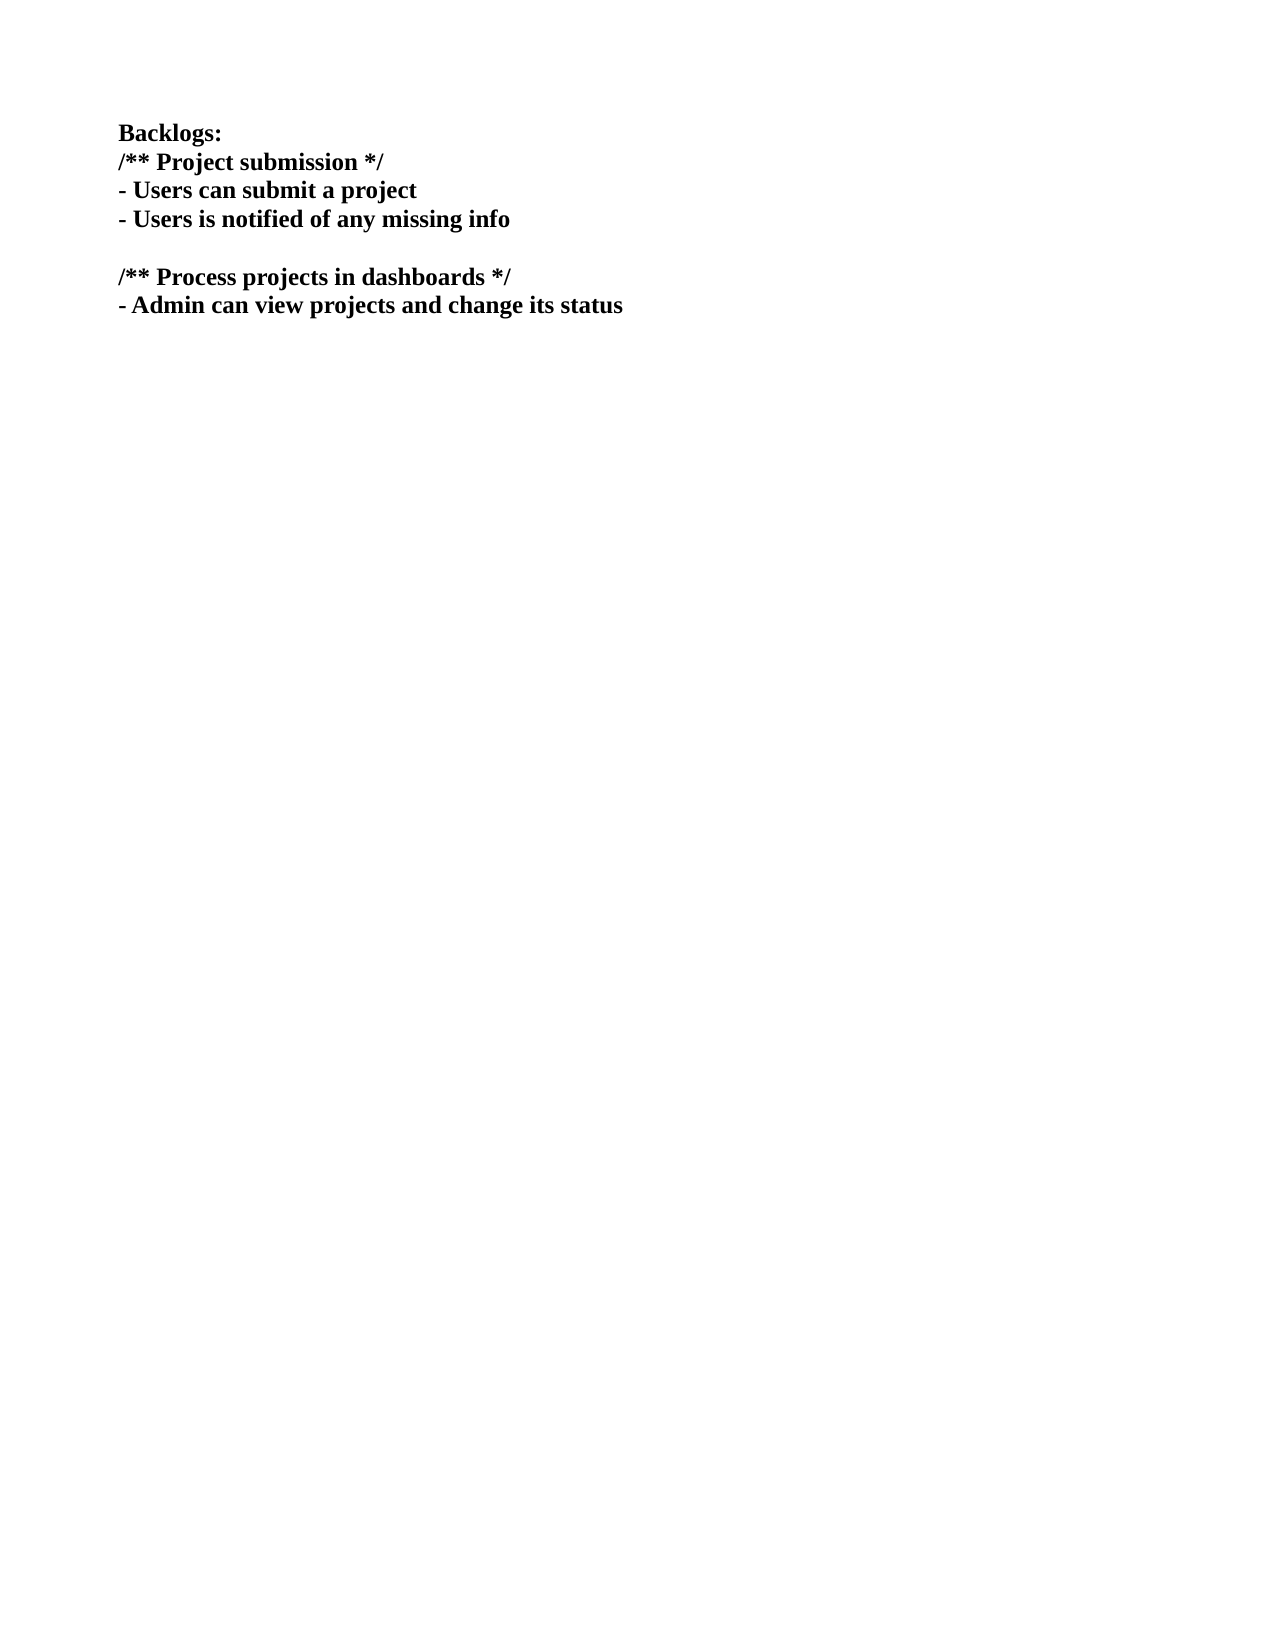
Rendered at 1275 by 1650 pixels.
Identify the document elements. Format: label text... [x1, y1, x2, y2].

text - Users can submit a project [118, 176, 1157, 204]
text /** Project submission */ [118, 147, 1157, 176]
text - Users is notified of any missing info [118, 204, 1157, 233]
text - Admin can view projects and change its status [118, 291, 1157, 319]
text /** Process projects in dashboards */ [118, 262, 1157, 291]
text Backlogs: [118, 118, 1157, 147]
